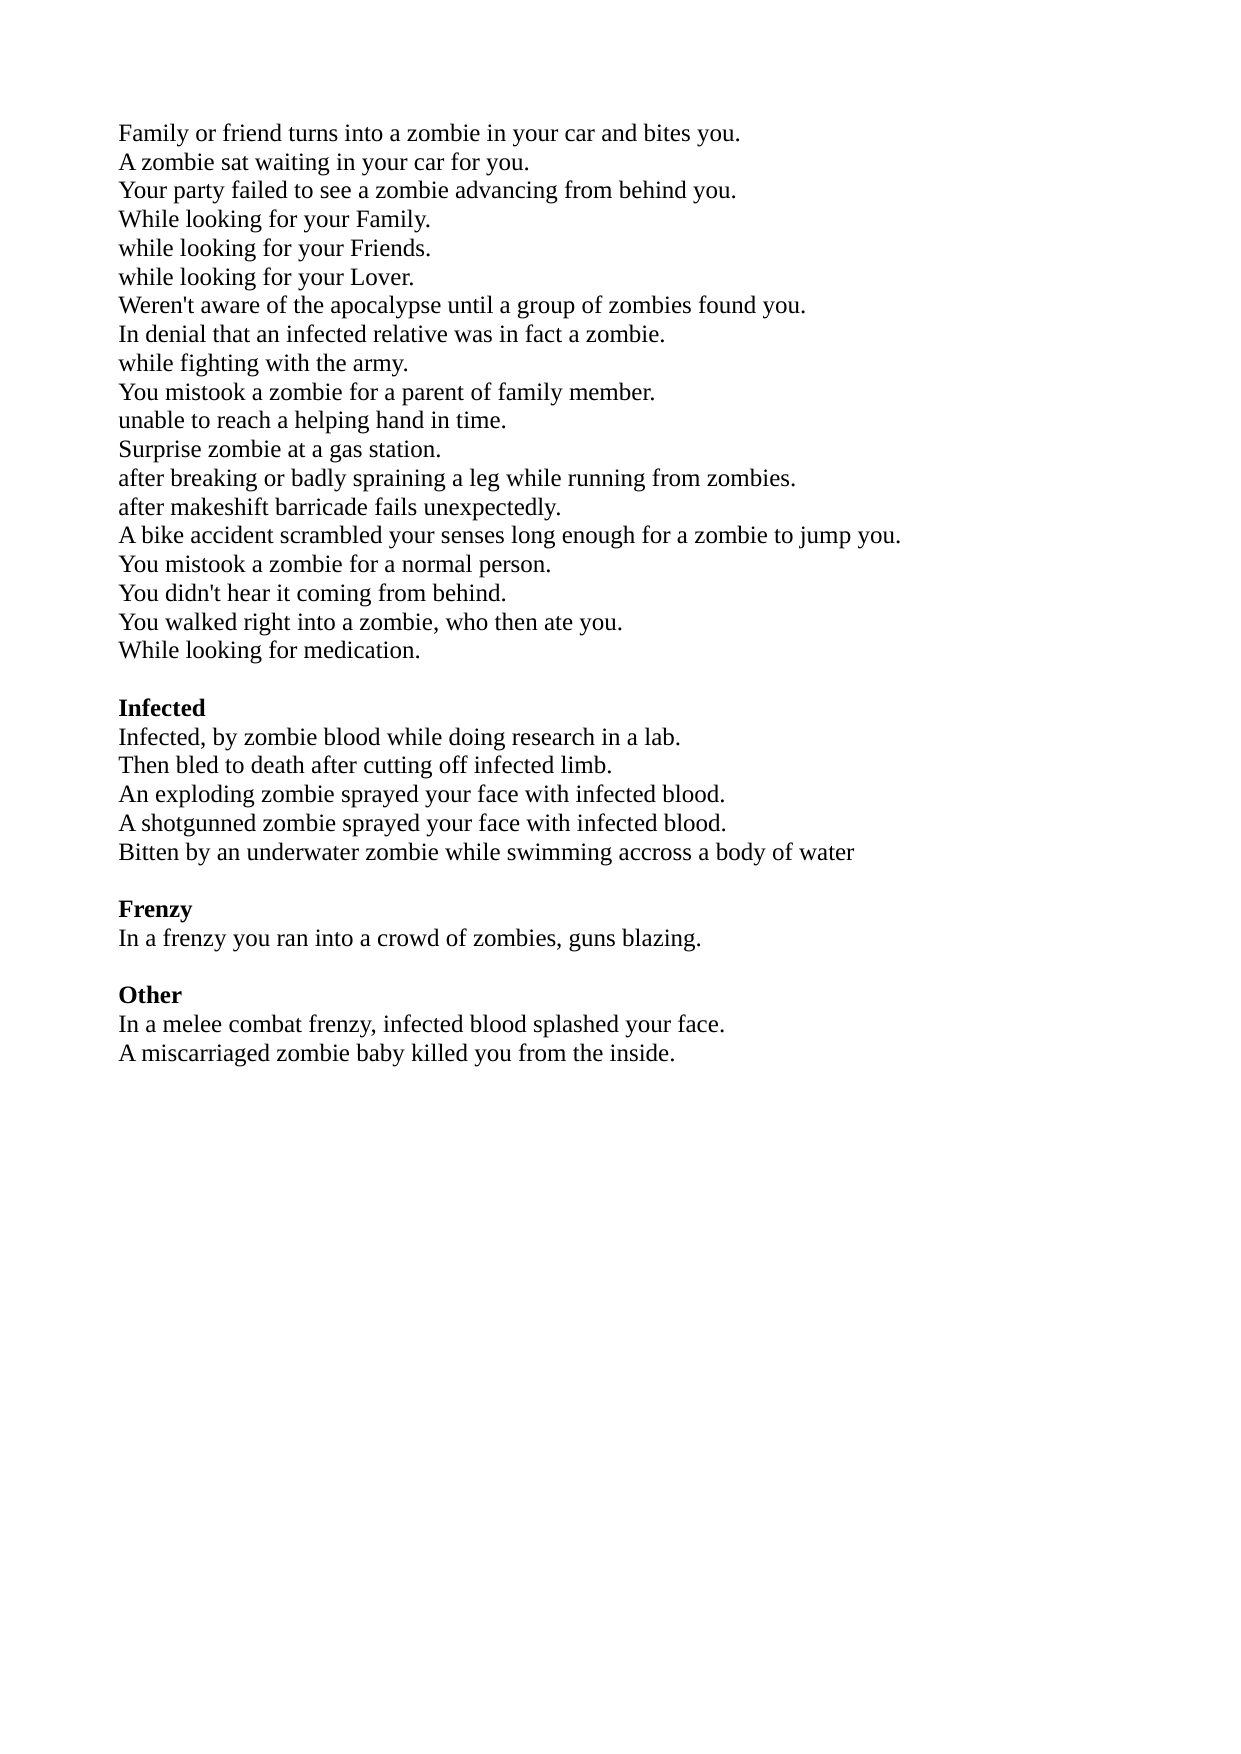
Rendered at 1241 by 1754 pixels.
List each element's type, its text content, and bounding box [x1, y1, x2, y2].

text Family or friend turns into a zombie in your car and bites you. [118, 118, 1122, 147]
text while fighting with the army. [118, 348, 1122, 377]
text while looking for your Lover. [118, 262, 1122, 291]
text You mistook a zombie for a parent of family member. [118, 377, 1122, 406]
text Weren't aware of the apocalypse until a group of zombies found you. [118, 291, 1122, 319]
text In a melee combat frenzy, infected blood splashed your face. [118, 1009, 1122, 1038]
text Bitten by an underwater zombie while swimming accross a body of water [118, 837, 1122, 866]
text while looking for your Friends. [118, 233, 1122, 262]
text In denial that an infected relative was in fact a zombie. [118, 319, 1122, 348]
text An exploding zombie sprayed your face with infected blood. [118, 779, 1122, 808]
text Other [118, 981, 1122, 1009]
text While looking for your Family. [118, 204, 1122, 233]
text You mistook a zombie for a normal person. [118, 549, 1122, 578]
text You didn't hear it coming from behind. [118, 578, 1122, 607]
text A miscarriaged zombie baby killed you from the inside. [118, 1038, 1122, 1067]
text after breaking or badly spraining a leg while running from zombies. [118, 463, 1122, 492]
text Then bled to death after cutting off infected limb. [118, 751, 1122, 779]
text unable to reach a helping hand in time. [118, 406, 1122, 434]
text A bike accident scrambled your senses long enough for a zombie to jump you. [118, 521, 1122, 549]
text Your party failed to see a zombie advancing from behind you. [118, 176, 1122, 204]
text Infected, by zombie blood while doing research in a lab. [118, 722, 1122, 751]
text Infected [118, 693, 1122, 722]
text A shotgunned zombie sprayed your face with infected blood. [118, 808, 1122, 837]
text Frenzy [118, 894, 1122, 923]
text You walked right into a zombie, who then ate you. [118, 607, 1122, 636]
text after makeshift barricade fails unexpectedly. [118, 492, 1122, 521]
text In a frenzy you ran into a crowd of zombies, guns blazing. [118, 923, 1122, 952]
text While looking for medication. [118, 636, 1122, 664]
text A zombie sat waiting in your car for you. [118, 147, 1122, 176]
text Surprise zombie at a gas station. [118, 434, 1122, 463]
